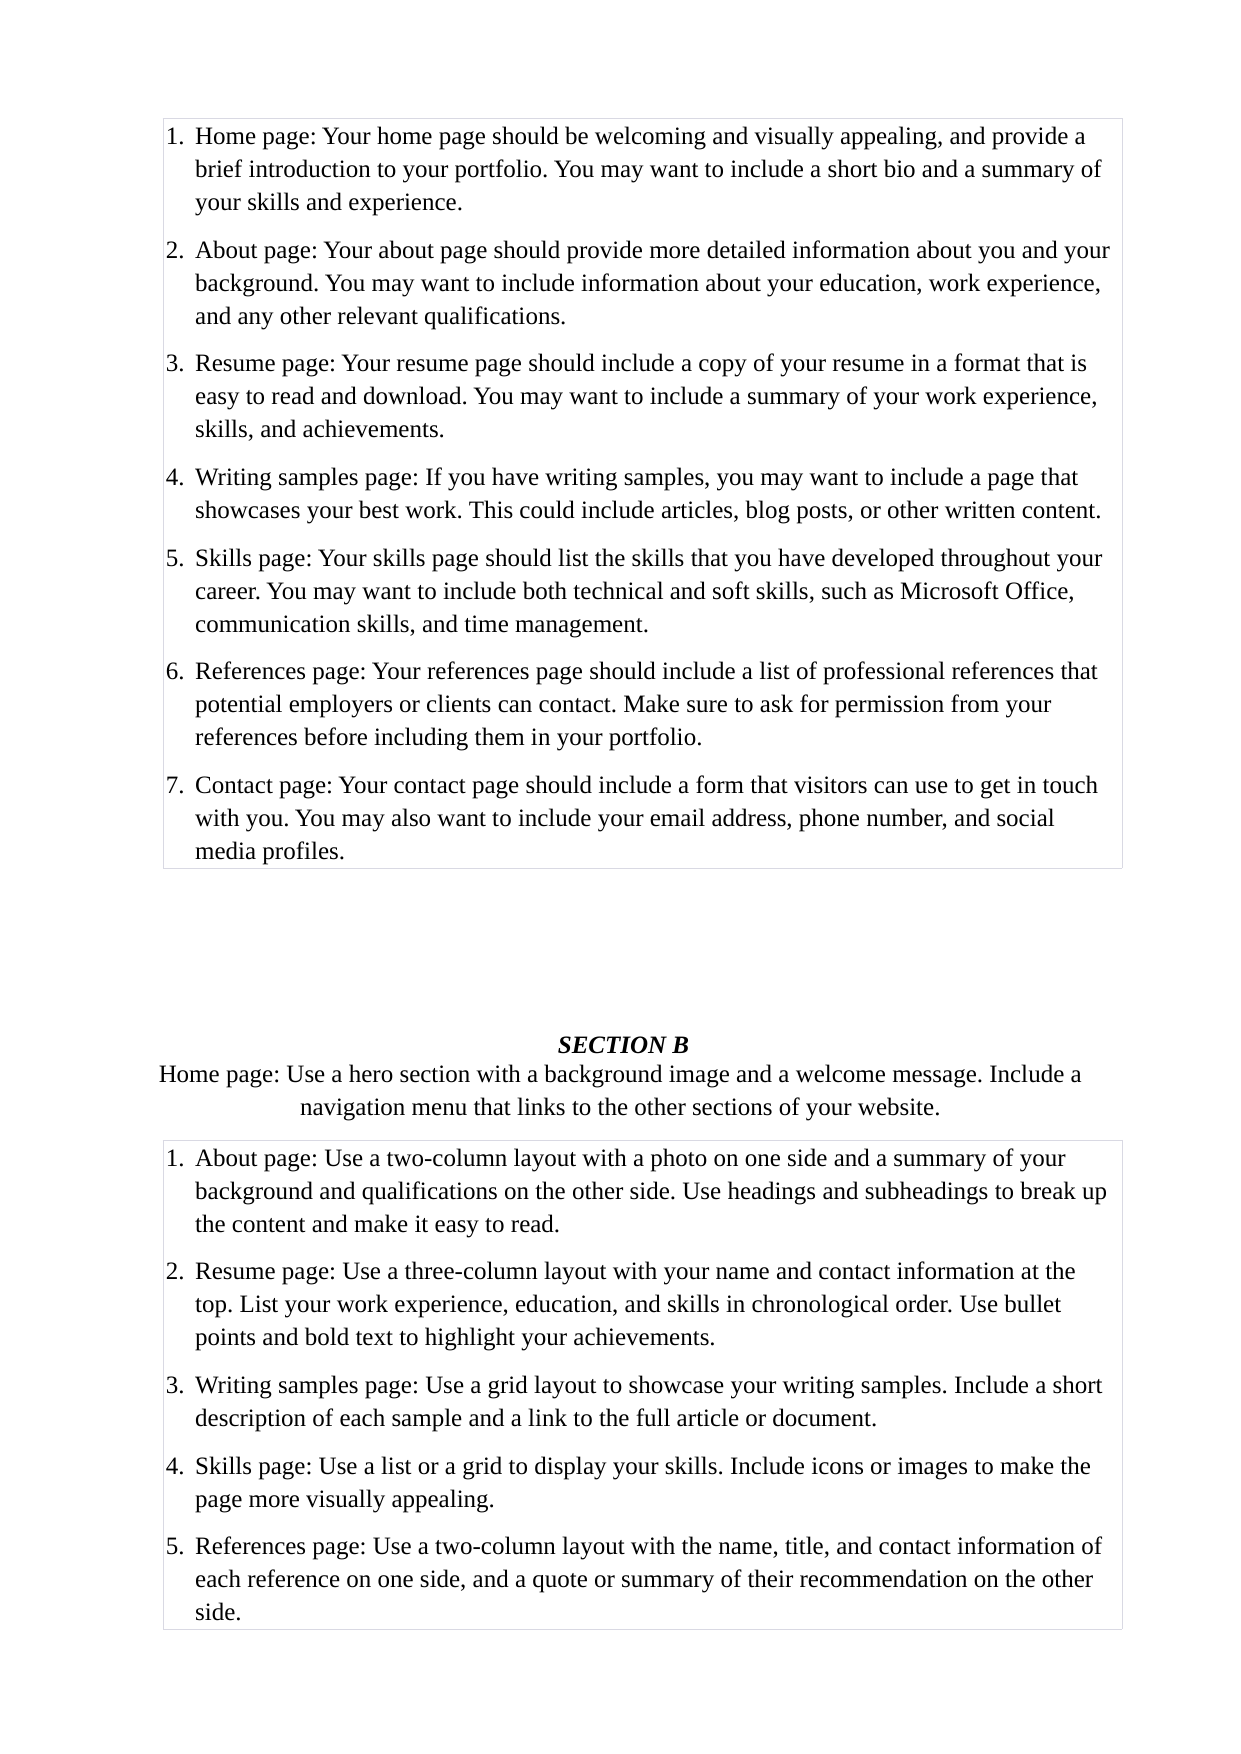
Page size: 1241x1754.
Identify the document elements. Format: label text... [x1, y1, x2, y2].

list Resume page: Use a three-column layout with your name and contact information at the top. List your work experience, education, and skills in chronological order. Use bullet points and bold text to highlight your achievements. [164, 1253, 1122, 1351]
list References page: Your references page should include a list of professional references that potential employers or clients can contact. Make sure to ask for permission from your references before including them in your portfolio. [164, 653, 1122, 751]
list Contact page: Your contact page should include a form that visitors can use to get in touch with you. You may also want to include your email address, phone number, and social media profiles. [164, 767, 1122, 868]
list About page: Use a two-column layout with a photo on one side and a summary of your background and qualifications on the other side. Use headings and subheadings to break up the content and make it easy to read. [164, 1141, 1122, 1238]
list About page: Your about page should provide more detailed information about you and your background. You may want to include information about your education, work experience, and any other relevant qualifications. [164, 232, 1122, 329]
list Skills page: Use a list or a grid to display your skills. Include icons or images to make the page more visually appealing. [164, 1448, 1122, 1512]
list Writing samples page: If you have writing samples, you may want to include a page that showcases your best work. This could include articles, blog posts, or other written content. [164, 459, 1122, 524]
text SECTION B [118, 1030, 1122, 1059]
list Skills page: Your skills page should list the skills that you have developed throughout your career. You may want to include both technical and soft skills, such as Microsoft Office, communication skills, and time management. [164, 540, 1122, 637]
list Writing samples page: Use a grid layout to showcase your writing samples. Include a short description of each sample and a link to the full article or document. [164, 1367, 1122, 1432]
list Home page: Your home page should be welcoming and visually appealing, and provide a brief introduction to your portfolio. You may want to include a short bio and a summary of your skills and experience. [164, 119, 1122, 216]
list Resume page: Your resume page should include a copy of your resume in a format that is easy to read and download. You may want to include a summary of your work experience, skills, and achievements. [164, 345, 1122, 443]
list References page: Use a two-column layout with the name, title, and contact information of each reference on one side, and a quote or summary of their recommendation on the other side. [164, 1528, 1122, 1629]
text Home page: Use a hero section with a background image and a welcome message. Include a navigation menu that links to the other sections of your website. [118, 1059, 1122, 1121]
